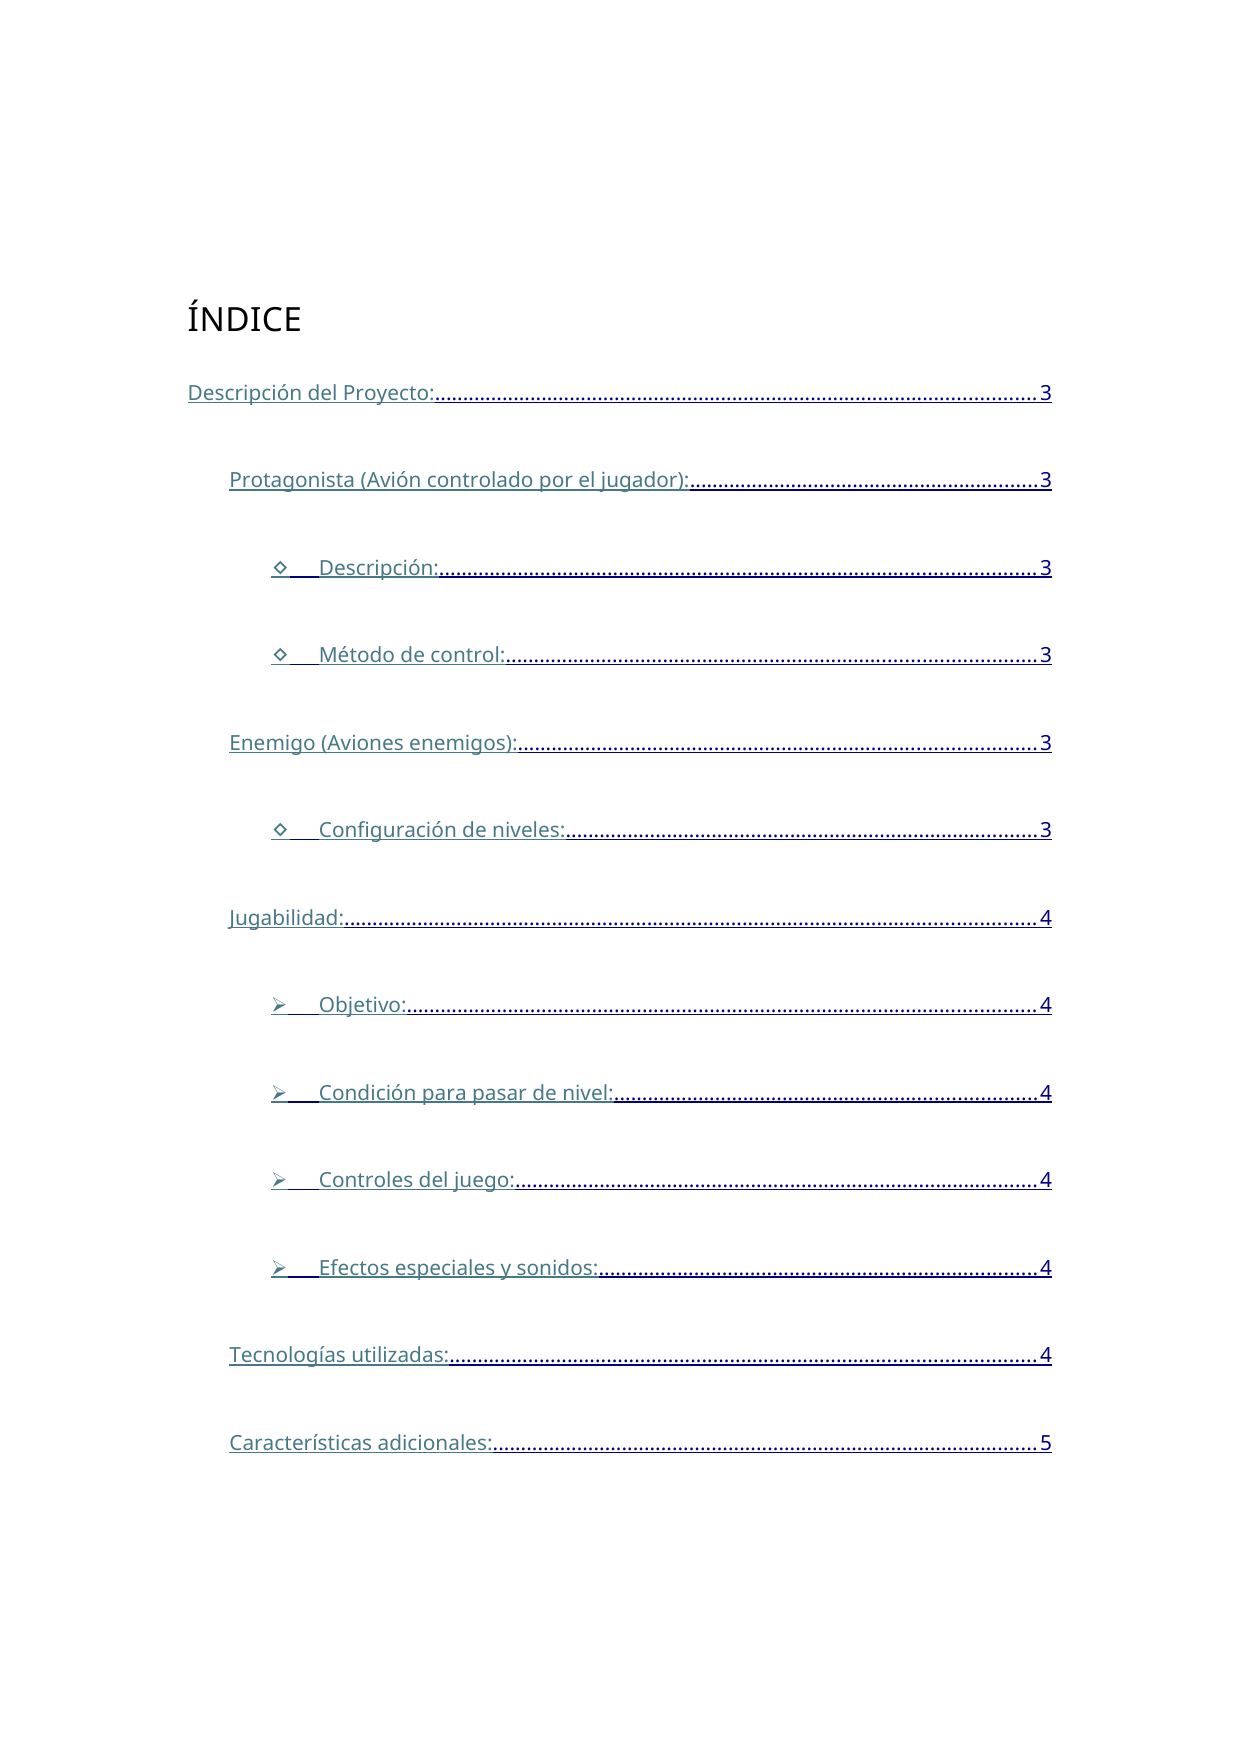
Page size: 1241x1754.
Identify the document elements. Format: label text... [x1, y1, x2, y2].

text  Descripción: 3 [271, 525, 1053, 588]
text  Condición para pasar de nivel: 4 [271, 1050, 1053, 1113]
text Jugabilidad: 4 [229, 875, 1053, 938]
text  Configuración de niveles: 3 [271, 788, 1053, 850]
text Protagonista (Avión controlado por el jugador): 3 [229, 438, 1053, 500]
text  Controles del juego: 4 [271, 1138, 1053, 1200]
text Enemigo (Aviones enemigos): 3 [229, 700, 1053, 763]
text  Efectos especiales y sonidos: 4 [271, 1225, 1053, 1288]
text Descripción del Proyecto: 3 [187, 350, 1053, 413]
text  Objetivo: 4 [271, 963, 1053, 1025]
text ÍNDICE [187, 277, 1053, 339]
text Características adicionales: 5 [229, 1400, 1053, 1463]
text Tecnologías utilizadas: 4 [229, 1313, 1053, 1375]
text  Método de control: 3 [271, 613, 1053, 675]
